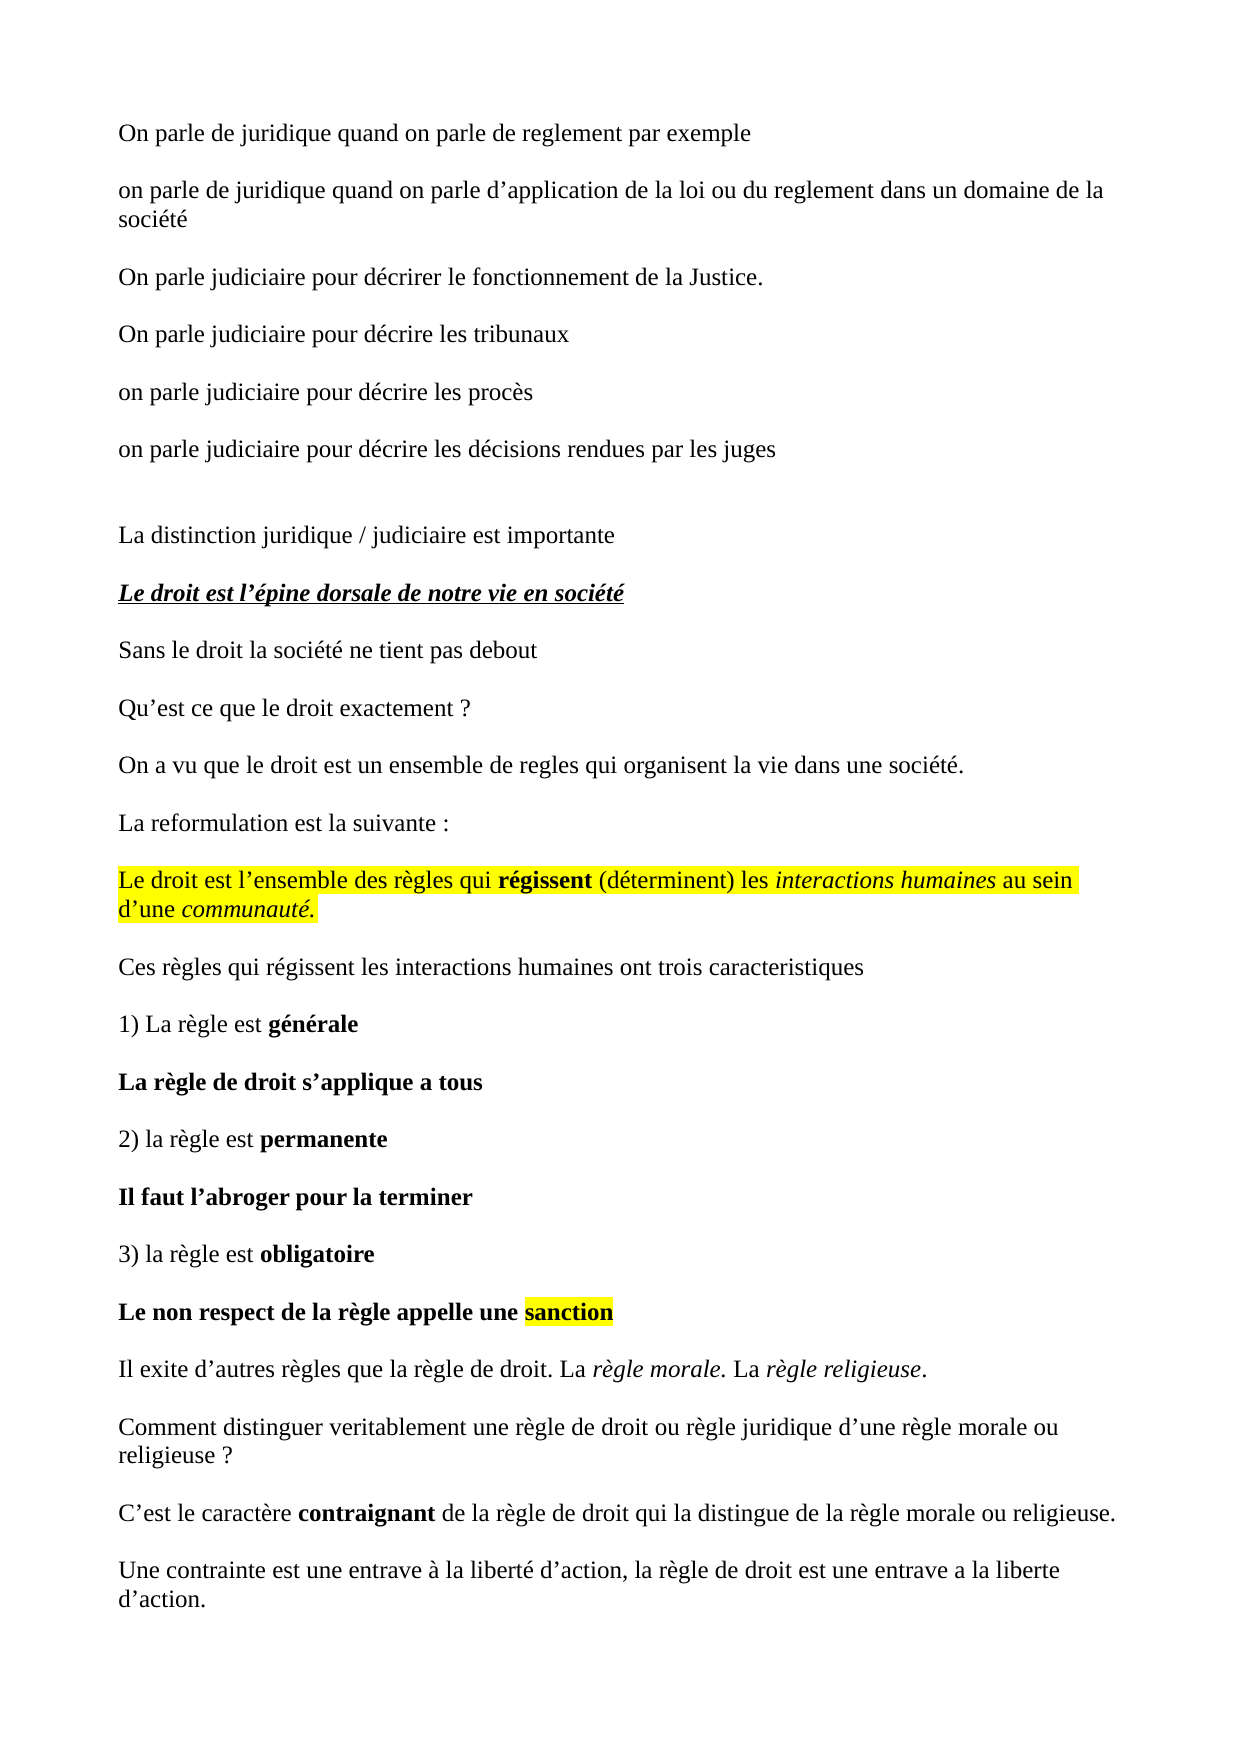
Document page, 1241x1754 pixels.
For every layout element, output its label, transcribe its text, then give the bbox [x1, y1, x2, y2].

text Il exite d’autres règles que la règle de droit. La règle morale. La règle religieuse. [118, 1354, 1122, 1383]
text C’est le caractère contraignant de la règle de droit qui la distingue de la règle morale ou religieuse. [118, 1498, 1122, 1527]
text 1) La règle est générale [118, 1009, 1122, 1038]
text On parle judiciaire pour décrirer le fonctionnement de la Justice. [118, 262, 1122, 291]
text La règle de droit s’applique a tous [118, 1067, 1122, 1096]
text On a vu que le droit est un ensemble de regles qui organisent la vie dans une société. [118, 751, 1122, 779]
text Le non respect de la règle appelle une sanction [118, 1297, 1122, 1326]
text Comment distinguer veritablement une règle de droit ou règle juridique d’une règle morale ou religieuse ? [118, 1412, 1122, 1469]
text Ces règles qui régissent les interactions humaines ont trois caracteristiques [118, 952, 1122, 981]
text Le droit est l’épine dorsale de notre vie en société [118, 578, 1122, 607]
text On parle de juridique quand on parle de reglement par exemple [118, 118, 1122, 147]
text La reformulation est la suivante : [118, 808, 1122, 837]
text on parle judiciaire pour décrire les procès [118, 377, 1122, 406]
text La distinction juridique / judiciaire est importante [118, 521, 1122, 549]
text on parle judiciaire pour décrire les décisions rendues par les juges [118, 434, 1122, 463]
text Sans le droit la société ne tient pas debout [118, 636, 1122, 664]
text On parle judiciaire pour décrire les tribunaux [118, 319, 1122, 348]
text Il faut l’abroger pour la terminer [118, 1182, 1122, 1211]
text Une contrainte est une entrave à la liberté d’action, la règle de droit est une entrave a la liberte d’action. [118, 1556, 1122, 1613]
text Le droit est l’ensemble des règles qui régissent (déterminent) les interactions humaines au sein d’une communauté. [118, 866, 1122, 923]
text Qu’est ce que le droit exactement ? [118, 693, 1122, 722]
text 2) la règle est permanente [118, 1124, 1122, 1153]
text on parle de juridique quand on parle d’application de la loi ou du reglement dans un domaine de la société [118, 176, 1122, 233]
text 3) la règle est obligatoire [118, 1239, 1122, 1268]
